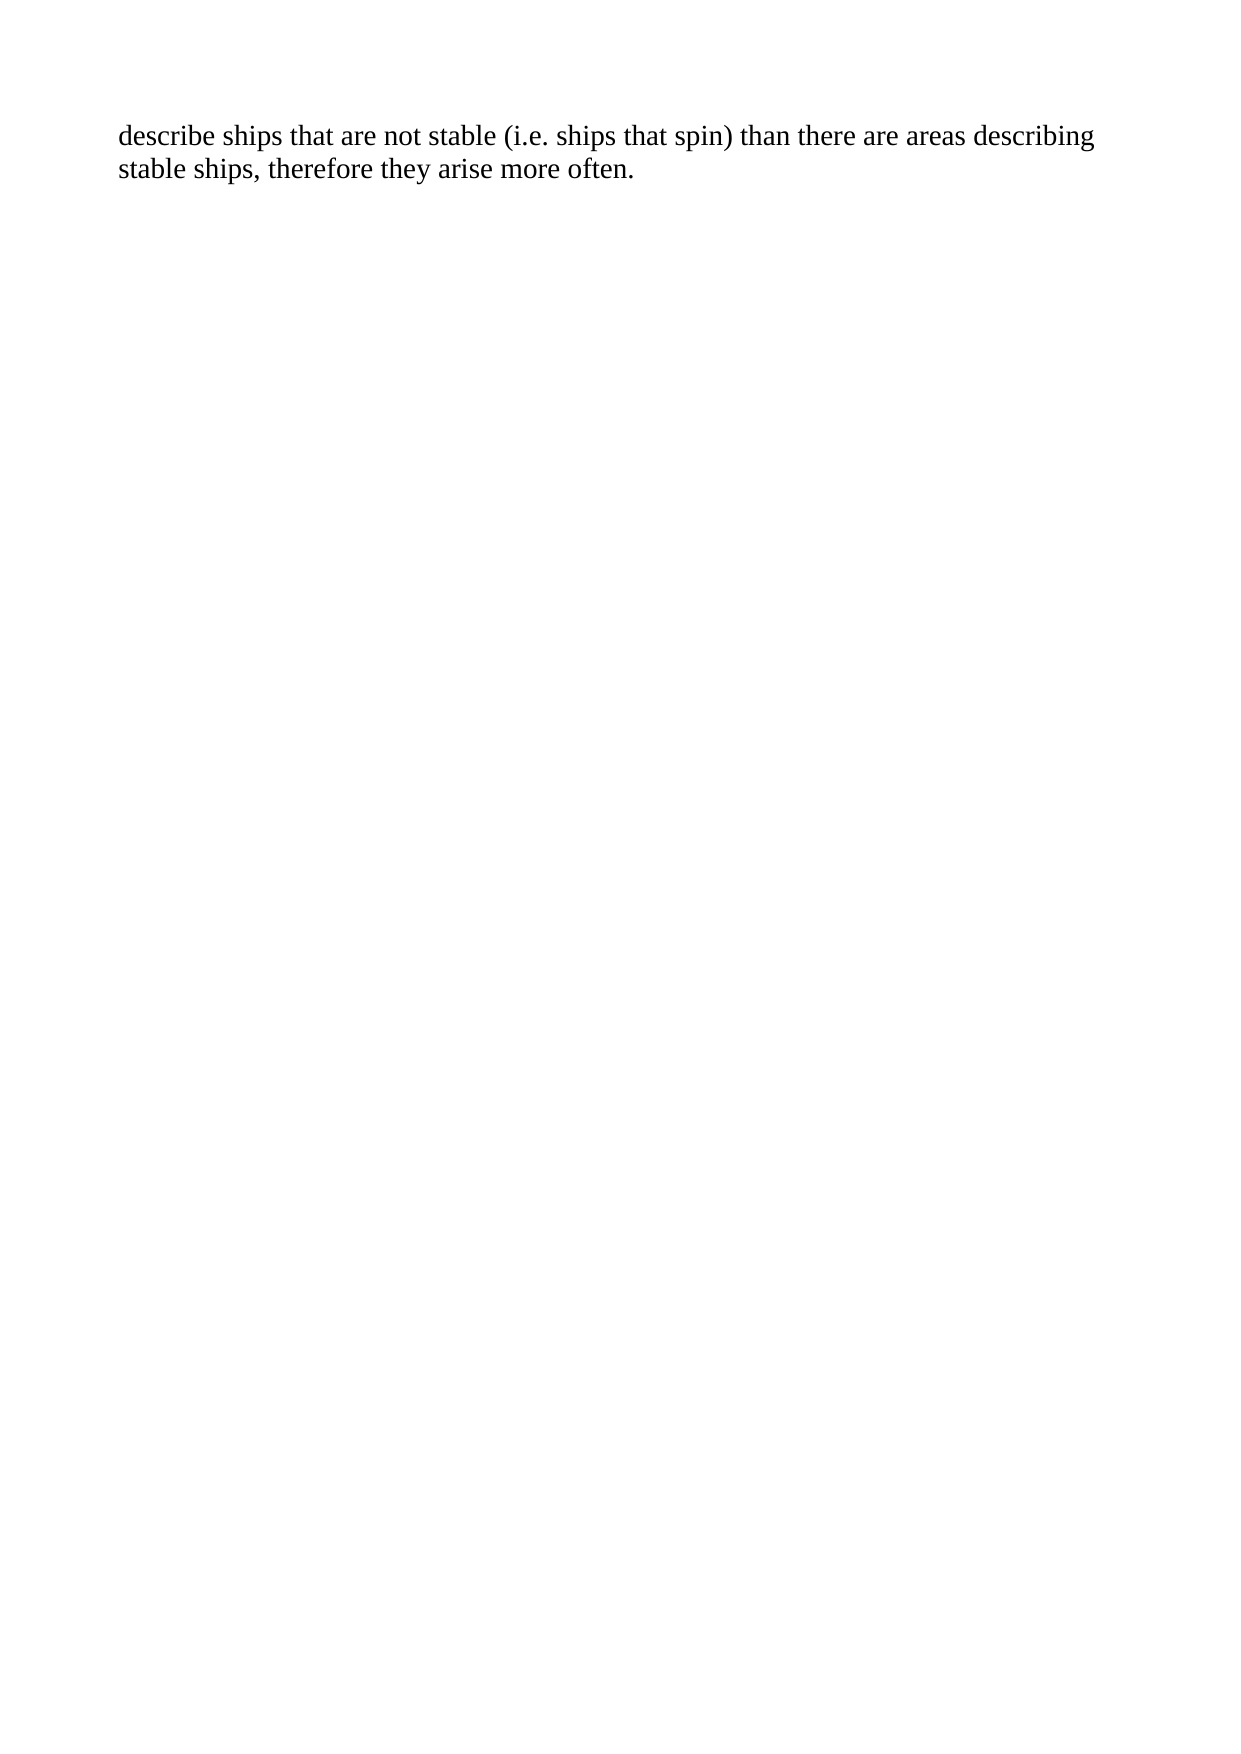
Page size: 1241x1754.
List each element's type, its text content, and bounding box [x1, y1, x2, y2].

text describe ships that are not stable (i.e. ships that spin) than there are areas describing stable ships, therefore they arise more often. [118, 118, 1122, 185]
